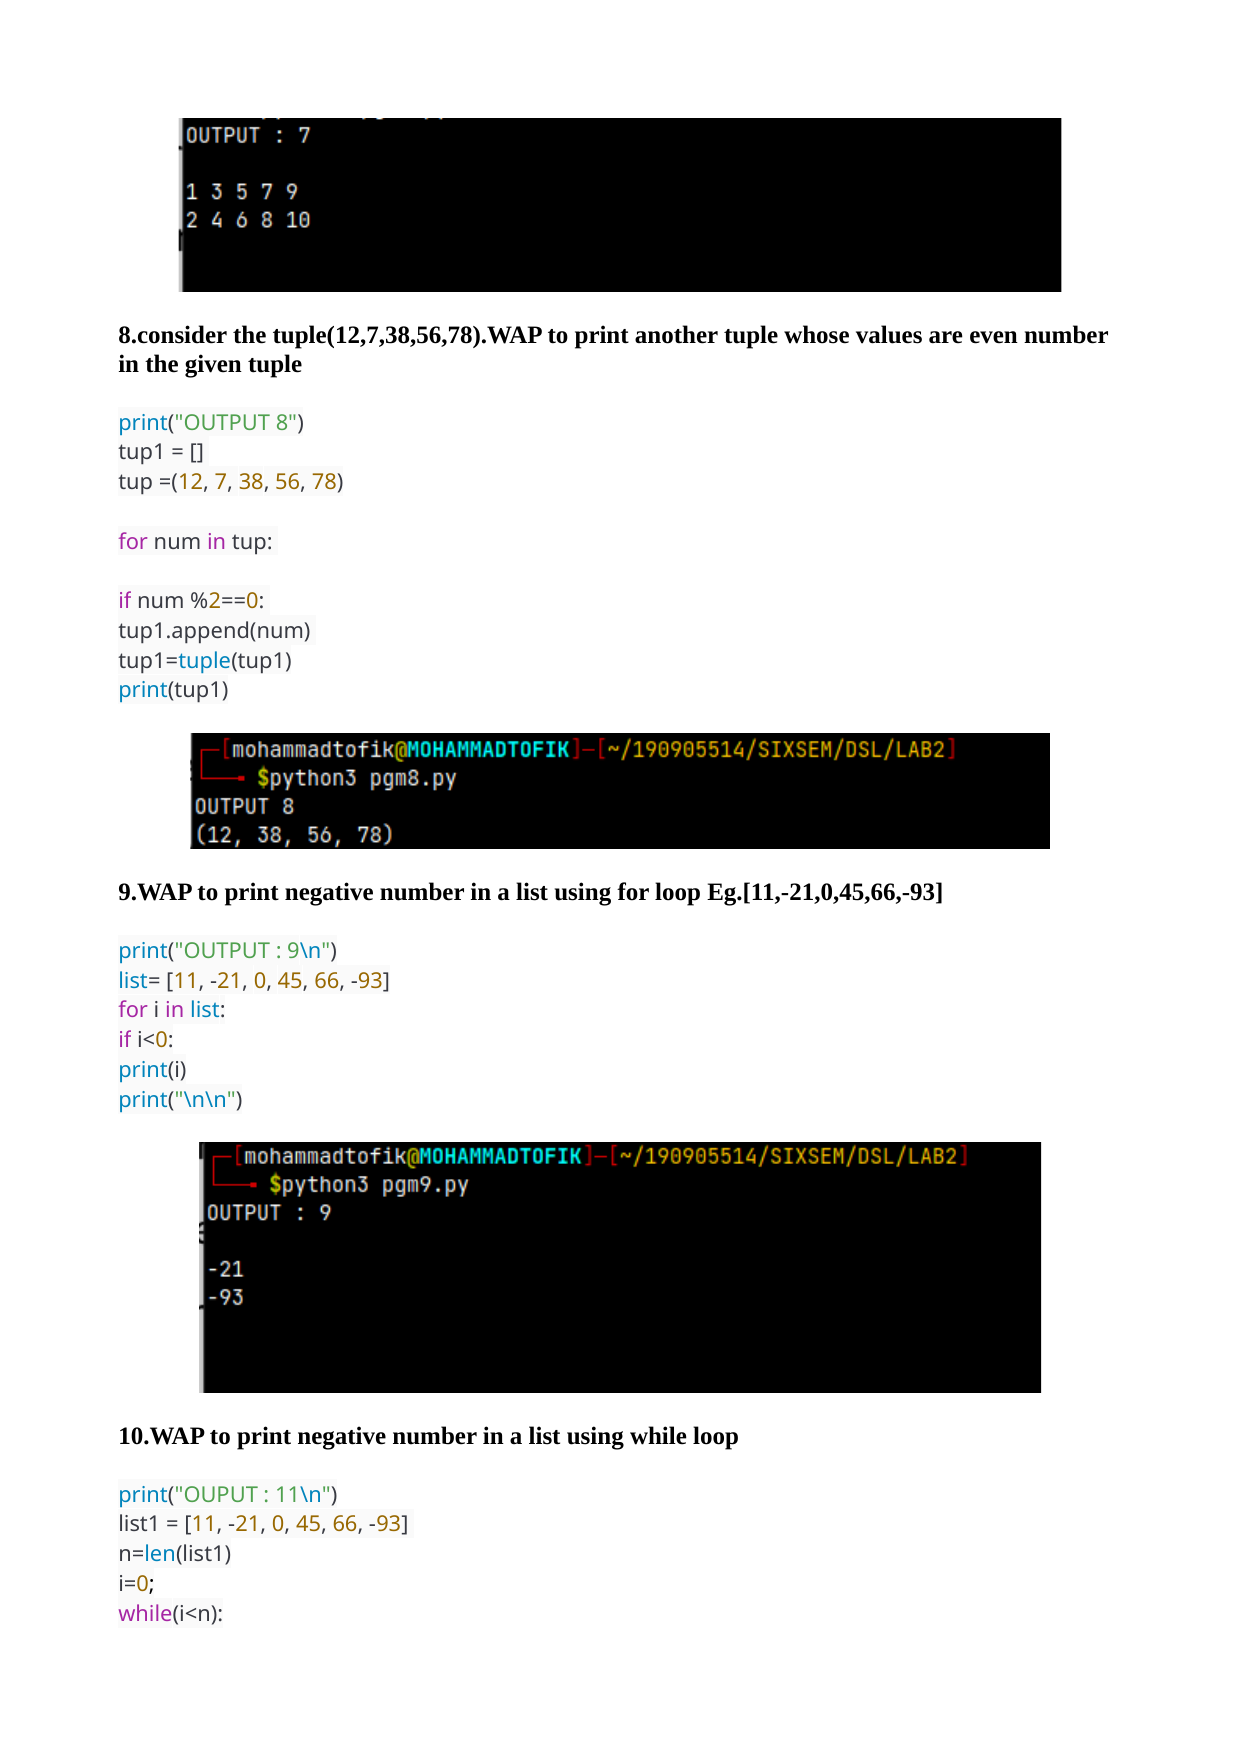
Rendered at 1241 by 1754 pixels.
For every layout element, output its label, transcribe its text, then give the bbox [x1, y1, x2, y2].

text print("OUTPUT : 9\n") [118, 935, 1122, 965]
text print(tup1) [118, 674, 1122, 704]
text while(i<n): [118, 1598, 1122, 1628]
text tup1.append(num) [118, 615, 1122, 645]
picture [199, 1142, 1042, 1393]
text 8.consider the tuple(12,7,38,56,78).WAP to print another tuple whose values are even number in the given tuple [118, 320, 1122, 378]
text 10.WAP to print negative number in a list using while loop [118, 1421, 1122, 1450]
text list= [11, -21, 0, 45, 66, -93] [118, 965, 1122, 994]
picture [178, 118, 1062, 292]
text print("\n\n") [118, 1084, 1122, 1114]
text if num %2==0: [118, 585, 1122, 615]
text 9.WAP to print negative number in a list using for loop Eg.[11,-21,0,45,66,-93] [118, 877, 1122, 906]
text if i<0: [118, 1024, 1122, 1054]
text print("OUTPUT 8") [118, 407, 1122, 436]
text list1 = [11, -21, 0, 45, 66, -93] [118, 1508, 1122, 1538]
text print("OUPUT : 11\n") [118, 1479, 1122, 1508]
picture [190, 733, 1050, 849]
text tup1=tuple(tup1) [118, 645, 1122, 674]
text tup =(12, 7, 38, 56, 78) [118, 466, 1122, 496]
text for num in tup: [118, 526, 1122, 555]
text n=len(list1) [118, 1538, 1122, 1568]
text i=0; [118, 1568, 1122, 1598]
text print(i) [118, 1054, 1122, 1084]
text for i in list: [118, 994, 1122, 1024]
text tup1 = [] [118, 436, 1122, 466]
